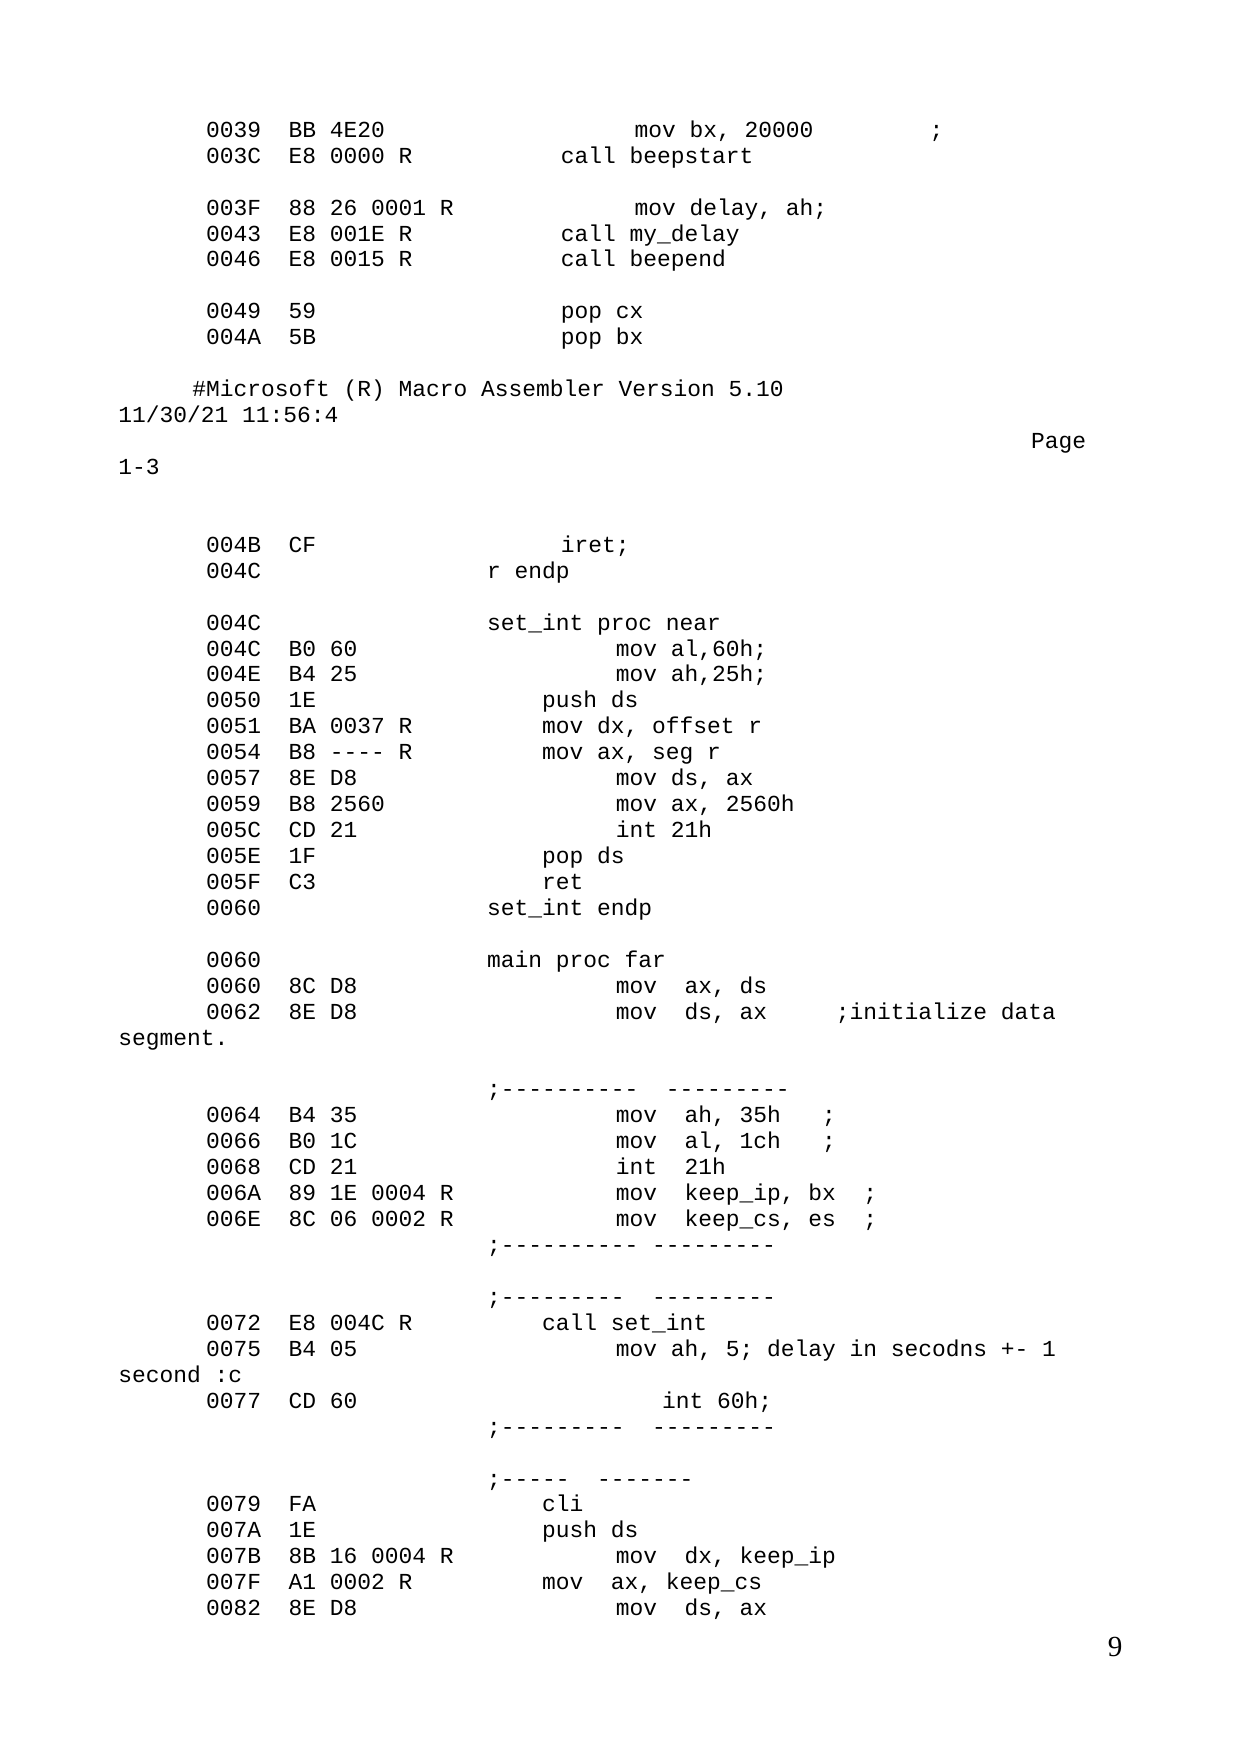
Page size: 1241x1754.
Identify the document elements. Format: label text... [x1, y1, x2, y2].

text ;---------- --------- [118, 1233, 1122, 1259]
text 0068 CD 21 int 21h [118, 1156, 1122, 1182]
text 0050 1E push ds [118, 689, 1122, 715]
text 0043 E8 001E R call my_delay [118, 222, 1122, 248]
text 0059 B8 2560 mov ax, 2560h [118, 792, 1122, 818]
text ;--------- --------- [118, 1415, 1122, 1441]
text 006A 89 1E 0004 R mov keep_ip, bx ; [118, 1182, 1122, 1207]
text 004C B0 60 mov al,60h; [118, 637, 1122, 663]
text 004A 5B pop bx [118, 326, 1122, 352]
text 0082 8E D8 mov ds, ax [118, 1597, 1122, 1622]
text 004C r endp [118, 559, 1122, 585]
text 004E B4 25 mov ah,25h; [118, 663, 1122, 689]
text Page 1-3 [118, 429, 1122, 481]
text 0079 FA cli [118, 1493, 1122, 1519]
text ;---------- --------- [118, 1078, 1122, 1104]
text ;----- ------- [118, 1467, 1122, 1493]
text ;--------- --------- [118, 1285, 1122, 1311]
text 006E 8C 06 0002 R mov keep_cs, es ; [118, 1207, 1122, 1233]
text 0062 8E D8 mov ds, ax ;initialize data segment. [118, 1000, 1122, 1052]
text 0049 59 pop cx [118, 300, 1122, 326]
text 0046 E8 0015 R call beepend [118, 248, 1122, 274]
text 005C CD 21 int 21h [118, 818, 1122, 844]
text 0051 BA 0037 R mov dx, offset r [118, 715, 1122, 741]
text #Microsoft (R) Macro Assembler Version 5.10 11/30/21 11:56:4 [118, 377, 1122, 429]
text 0057 8E D8 mov ds, ax [118, 767, 1122, 792]
text 0077 CD 60 int 60h; [118, 1389, 1122, 1415]
text 005E 1F pop ds [118, 844, 1122, 870]
text 0075 B4 05 mov ah, 5; delay in secodns +- 1 second :c [118, 1337, 1122, 1389]
text 0060 8C D8 mov ax, ds [118, 974, 1122, 1000]
text 004B CF iret; [118, 533, 1122, 559]
text 0060 main proc far [118, 948, 1122, 974]
text 0066 B0 1C mov al, 1ch ; [118, 1130, 1122, 1156]
text 0060 set_int endp [118, 896, 1122, 922]
text 007B 8B 16 0004 R mov dx, keep_ip [118, 1545, 1122, 1571]
text 004C set_int proc near [118, 611, 1122, 637]
text 0039 BB 4E20 mov bx, 20000 ; [118, 118, 1122, 144]
text 0064 B4 35 mov ah, 35h ; [118, 1104, 1122, 1130]
text 007A 1E push ds [118, 1519, 1122, 1545]
text 007F A1 0002 R mov ax, keep_cs [118, 1571, 1122, 1597]
text 0072 E8 004C R call set_int [118, 1311, 1122, 1337]
text 003F 88 26 0001 R mov delay, ah; [118, 196, 1122, 222]
text 003C E8 0000 R call beepstart [118, 144, 1122, 170]
text 0054 B8 ---- R mov ax, seg r [118, 741, 1122, 767]
text 005F C3 ret [118, 870, 1122, 896]
